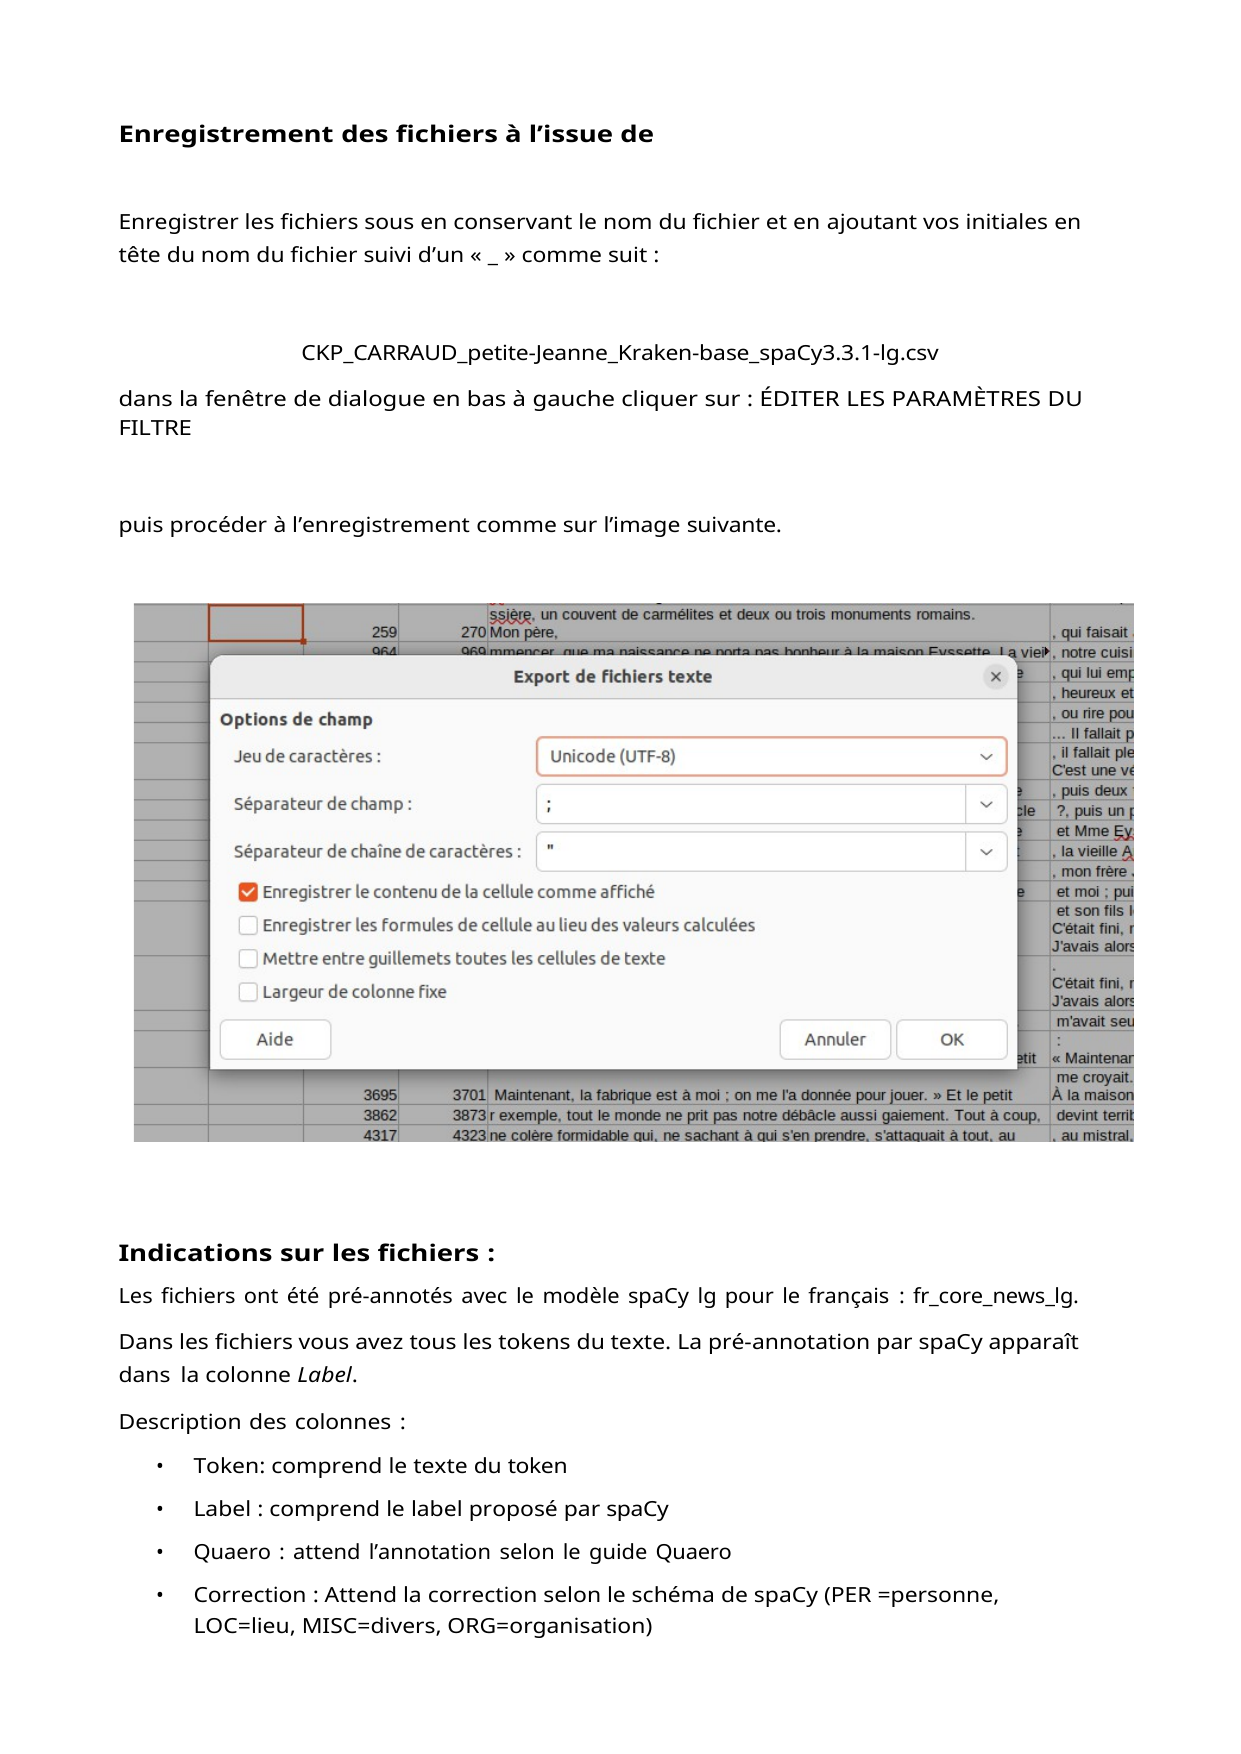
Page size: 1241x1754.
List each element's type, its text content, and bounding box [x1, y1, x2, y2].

list Correction : Attend la correction selon le schéma de spaCy (PER =personne, LOC=lieu, MISC=divers, ORG=organisation) [156, 1580, 1099, 1640]
subtitle Indications sur les fichiers : [118, 1237, 1134, 1268]
text Dans les fichiers vous avez tous les tokens du texte. La pré-annotation par spaCy apparaît dans la colonne Label. [118, 1327, 1111, 1388]
text Enregistrer les fichiers sous en conservant le nom du fichier et en ajoutant vos initiales en tête du nom du fichier suivi d’un « _ » comme suit : [118, 207, 1111, 268]
list Quaero : attend l’annotation selon le guide Quaero [156, 1537, 1134, 1566]
text puis procéder à l’enregistrement comme sur l’image suivante. [118, 510, 1134, 539]
list Label : comprend le label proposé par spaCy [156, 1494, 1134, 1522]
text CKP_CARRAUD_petite-Jeanne_Kraken-base_spaCy3.3.1-lg.csv [106, 338, 1134, 366]
text Description des colonnes : [118, 1407, 1134, 1436]
text dans la fenêtre de dialogue en bas à gauche cliquer sur : ÉDITER LES PARAMÈTRES DU FILTRE [118, 384, 1134, 441]
picture [133, 603, 1134, 1142]
list Token: comprend le texte du token [156, 1451, 1134, 1479]
text Les fichiers ont été pré-annotés avec le modèle spaCy lg pour le français : fr_core_news_lg. [118, 1281, 1134, 1309]
